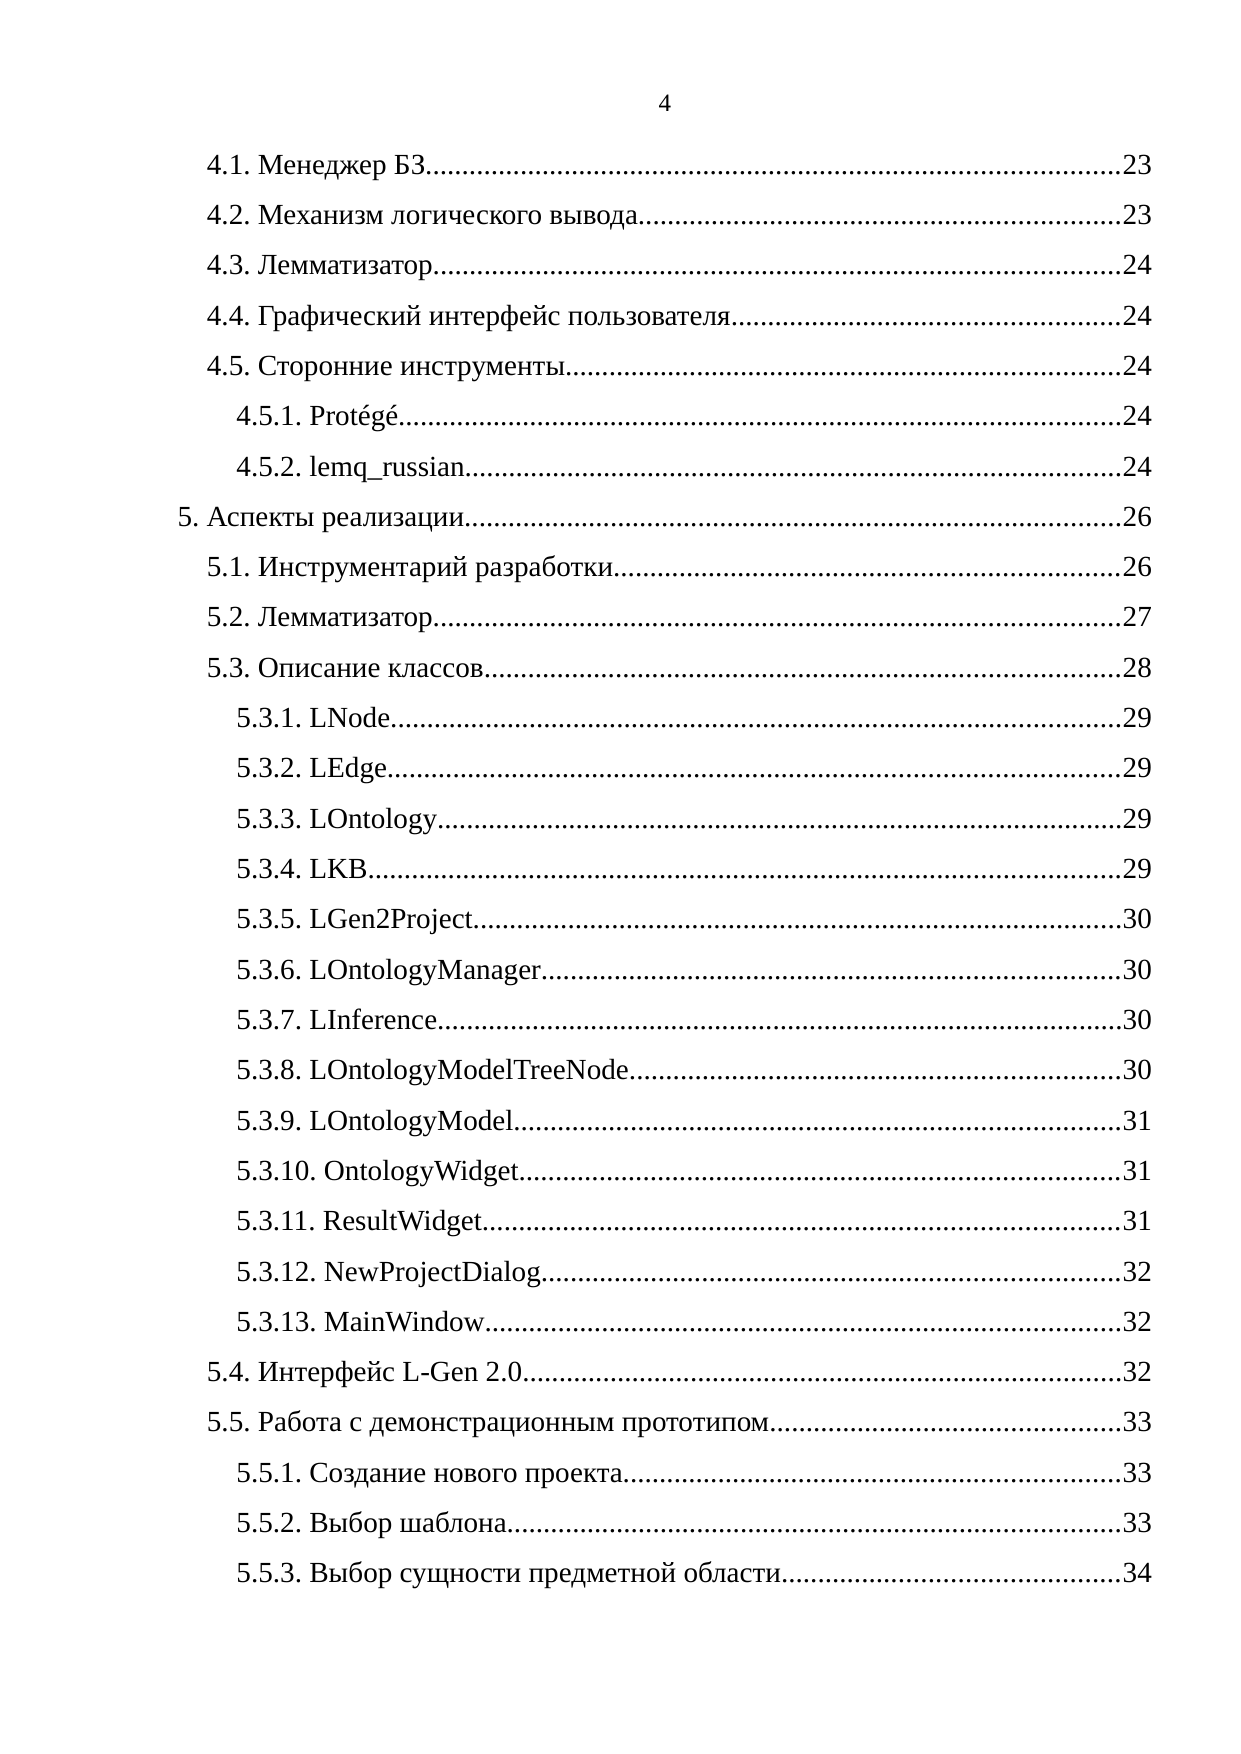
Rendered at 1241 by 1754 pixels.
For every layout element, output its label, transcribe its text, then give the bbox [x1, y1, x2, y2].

text 4.5. Сторонние инструменты 24 [207, 348, 1152, 382]
text 5.3.13. MainWindow 32 [236, 1304, 1152, 1337]
text 4.3. Лемматизатор 24 [207, 247, 1152, 281]
text 5.3. Описание классов 28 [207, 650, 1152, 683]
text 5.5. Работа с демонстрационным прототипом 33 [207, 1404, 1152, 1438]
text 5.3.5. LGen2Project 30 [236, 901, 1152, 935]
text 5.3.12. NewProjectDialog 32 [236, 1254, 1152, 1287]
text 4.5.1. Protégé 24 [236, 398, 1152, 432]
text 4.1. Менеджер БЗ 23 [207, 147, 1152, 180]
text 5.3.3. LOntology 29 [236, 801, 1152, 834]
text 5. Аспекты реализации 26 [177, 499, 1152, 532]
text 5.3.1. LNode 29 [236, 700, 1152, 734]
text 5.1. Инструментарий разработки 26 [207, 549, 1152, 583]
text 5.3.10. OntologyWidget 31 [236, 1153, 1152, 1187]
text 5.5.2. Выбор шаблона 33 [236, 1505, 1152, 1539]
text 5.5.3. Выбор сущности предметной области 34 [236, 1556, 1152, 1589]
text 5.5.1. Создание нового проекта 33 [236, 1455, 1152, 1488]
text 5.2. Лемматизатор 27 [207, 599, 1152, 633]
text 5.3.9. LOntologyModel 31 [236, 1103, 1152, 1136]
text 5.4. Интерфейс L-Gen 2.0 32 [207, 1354, 1152, 1388]
text 5.3.11. ResultWidget 31 [236, 1203, 1152, 1237]
text 5.3.4. LKB 29 [236, 851, 1152, 885]
text 4.5.2. lemq_russian 24 [236, 449, 1152, 482]
text 5.3.6. LOntologyManager 30 [236, 952, 1152, 985]
text 5.3.8. LOntologyModelTreeNode 30 [236, 1052, 1152, 1086]
text 4.4. Графический интерфейс пользователя 24 [207, 298, 1152, 331]
text 5.3.7. LInference 30 [236, 1002, 1152, 1036]
text 4.2. Механизм логического вывода 23 [207, 197, 1152, 231]
text 5.3.2. LEdge 29 [236, 751, 1152, 784]
